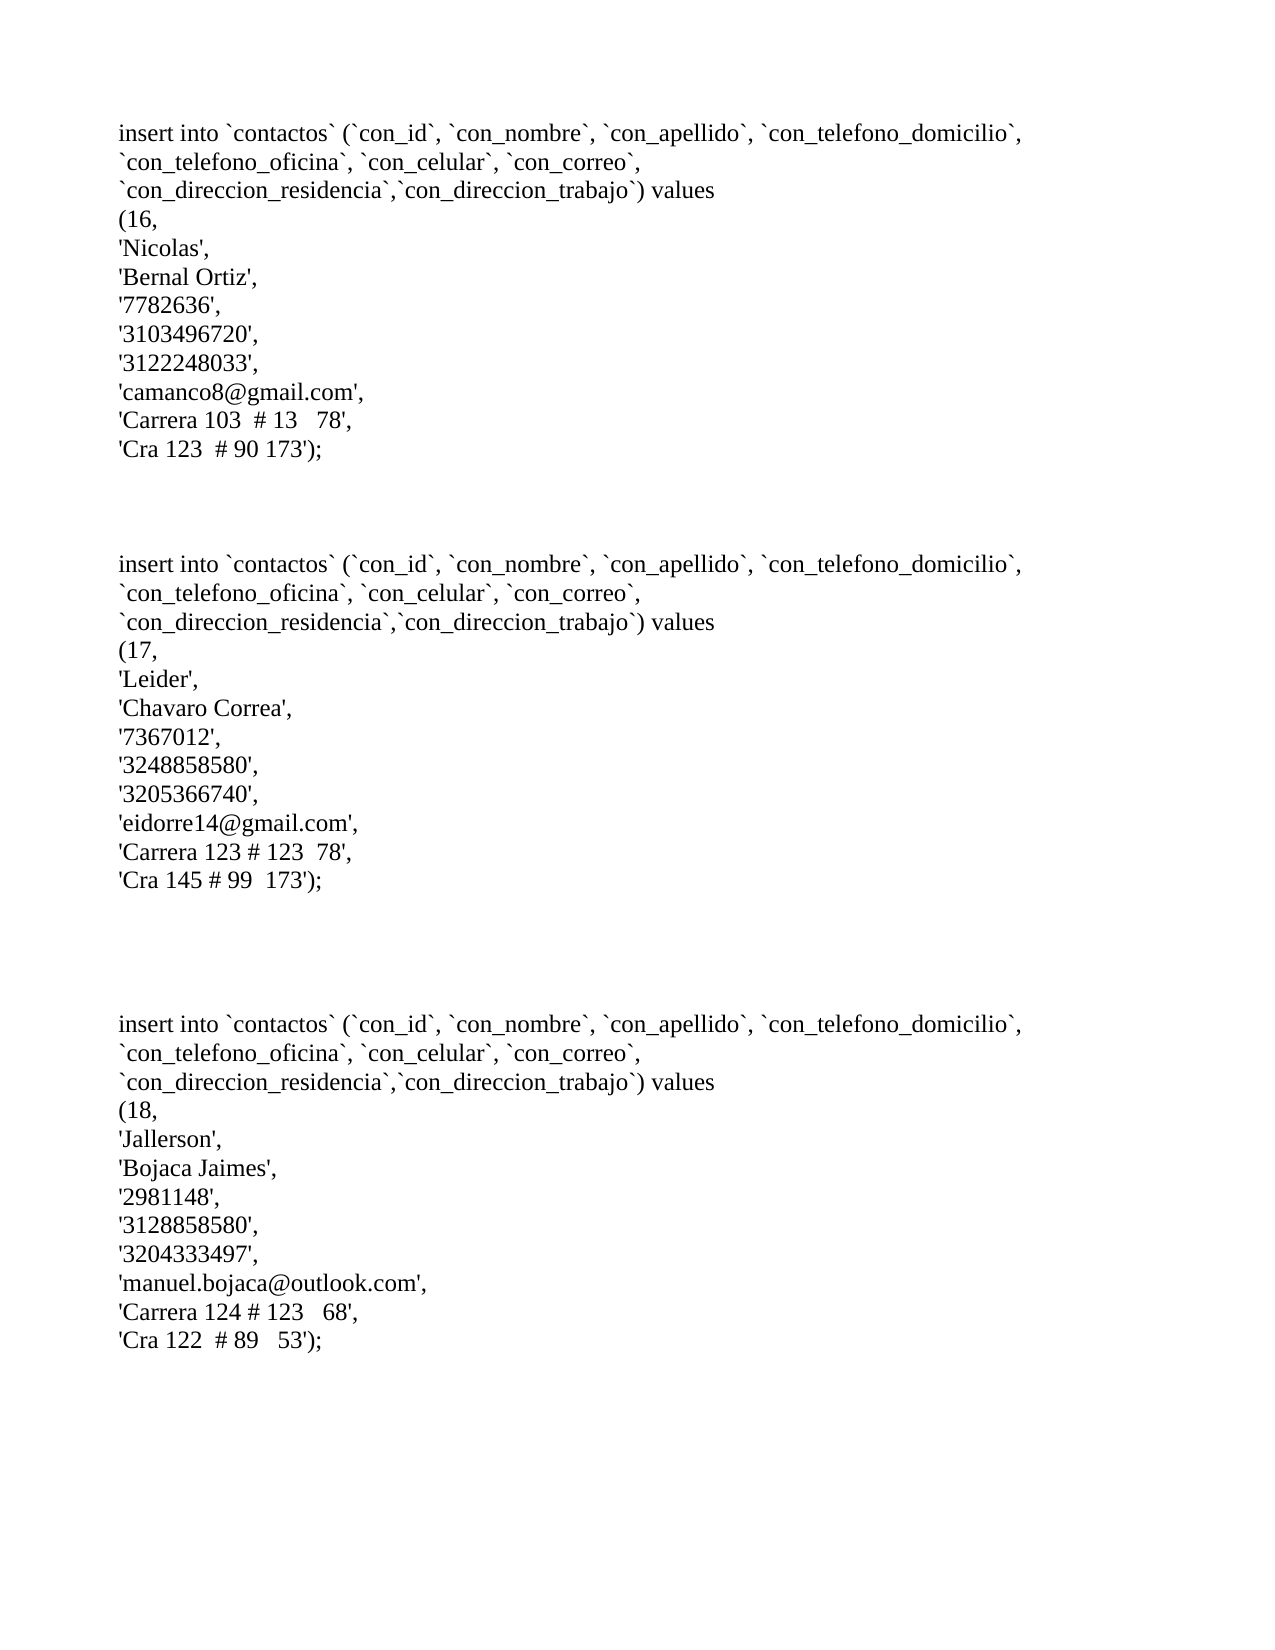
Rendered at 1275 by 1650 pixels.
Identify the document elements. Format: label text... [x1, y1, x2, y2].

text 'Bojaca Jaimes', [118, 1153, 1157, 1182]
text insert into `contactos` (`con_id`, `con_nombre`, `con_apellido`, `con_telefono_domicilio`, [118, 549, 1157, 578]
text 'Carrera 103 # 13 78', [118, 406, 1157, 434]
text `con_telefono_oficina`, `con_celular`, `con_correo`, `con_direccion_residencia`,`con_direccion_trabajo`) values [118, 578, 1157, 636]
text '7367012', [118, 722, 1157, 751]
text (16, [118, 204, 1157, 233]
text '3205366740', [118, 779, 1157, 808]
text '3248858580', [118, 751, 1157, 779]
text 'Cra 123 # 90 173'); [118, 434, 1157, 463]
text 'eidorre14@gmail.com', [118, 808, 1157, 837]
text '3122248033', [118, 348, 1157, 377]
text insert into `contactos` (`con_id`, `con_nombre`, `con_apellido`, `con_telefono_domicilio`, [118, 118, 1157, 147]
text '7782636', [118, 291, 1157, 319]
text 'Chavaro Correa', [118, 693, 1157, 722]
text 'Cra 145 # 99 173'); [118, 866, 1157, 894]
text `con_telefono_oficina`, `con_celular`, `con_correo`, `con_direccion_residencia`,`con_direccion_trabajo`) values [118, 147, 1157, 204]
text 'Leider', [118, 664, 1157, 693]
text 'Jallerson', [118, 1124, 1157, 1153]
text insert into `contactos` (`con_id`, `con_nombre`, `con_apellido`, `con_telefono_domicilio`, [118, 1009, 1157, 1038]
text '3128858580', [118, 1211, 1157, 1239]
text 'Carrera 123 # 123 78', [118, 837, 1157, 866]
text 'Bernal Ortiz', [118, 262, 1157, 291]
text 'manuel.bojaca@outlook.com', [118, 1268, 1157, 1297]
text (18, [118, 1096, 1157, 1124]
text `con_telefono_oficina`, `con_celular`, `con_correo`, `con_direccion_residencia`,`con_direccion_trabajo`) values [118, 1038, 1157, 1096]
text 'Nicolas', [118, 233, 1157, 262]
text (17, [118, 636, 1157, 664]
text '3204333497', [118, 1239, 1157, 1268]
text 'Cra 122 # 89 53'); [118, 1326, 1157, 1354]
text '2981148', [118, 1182, 1157, 1211]
text 'camanco8@gmail.com', [118, 377, 1157, 406]
text '3103496720', [118, 319, 1157, 348]
text 'Carrera 124 # 123 68', [118, 1297, 1157, 1326]
